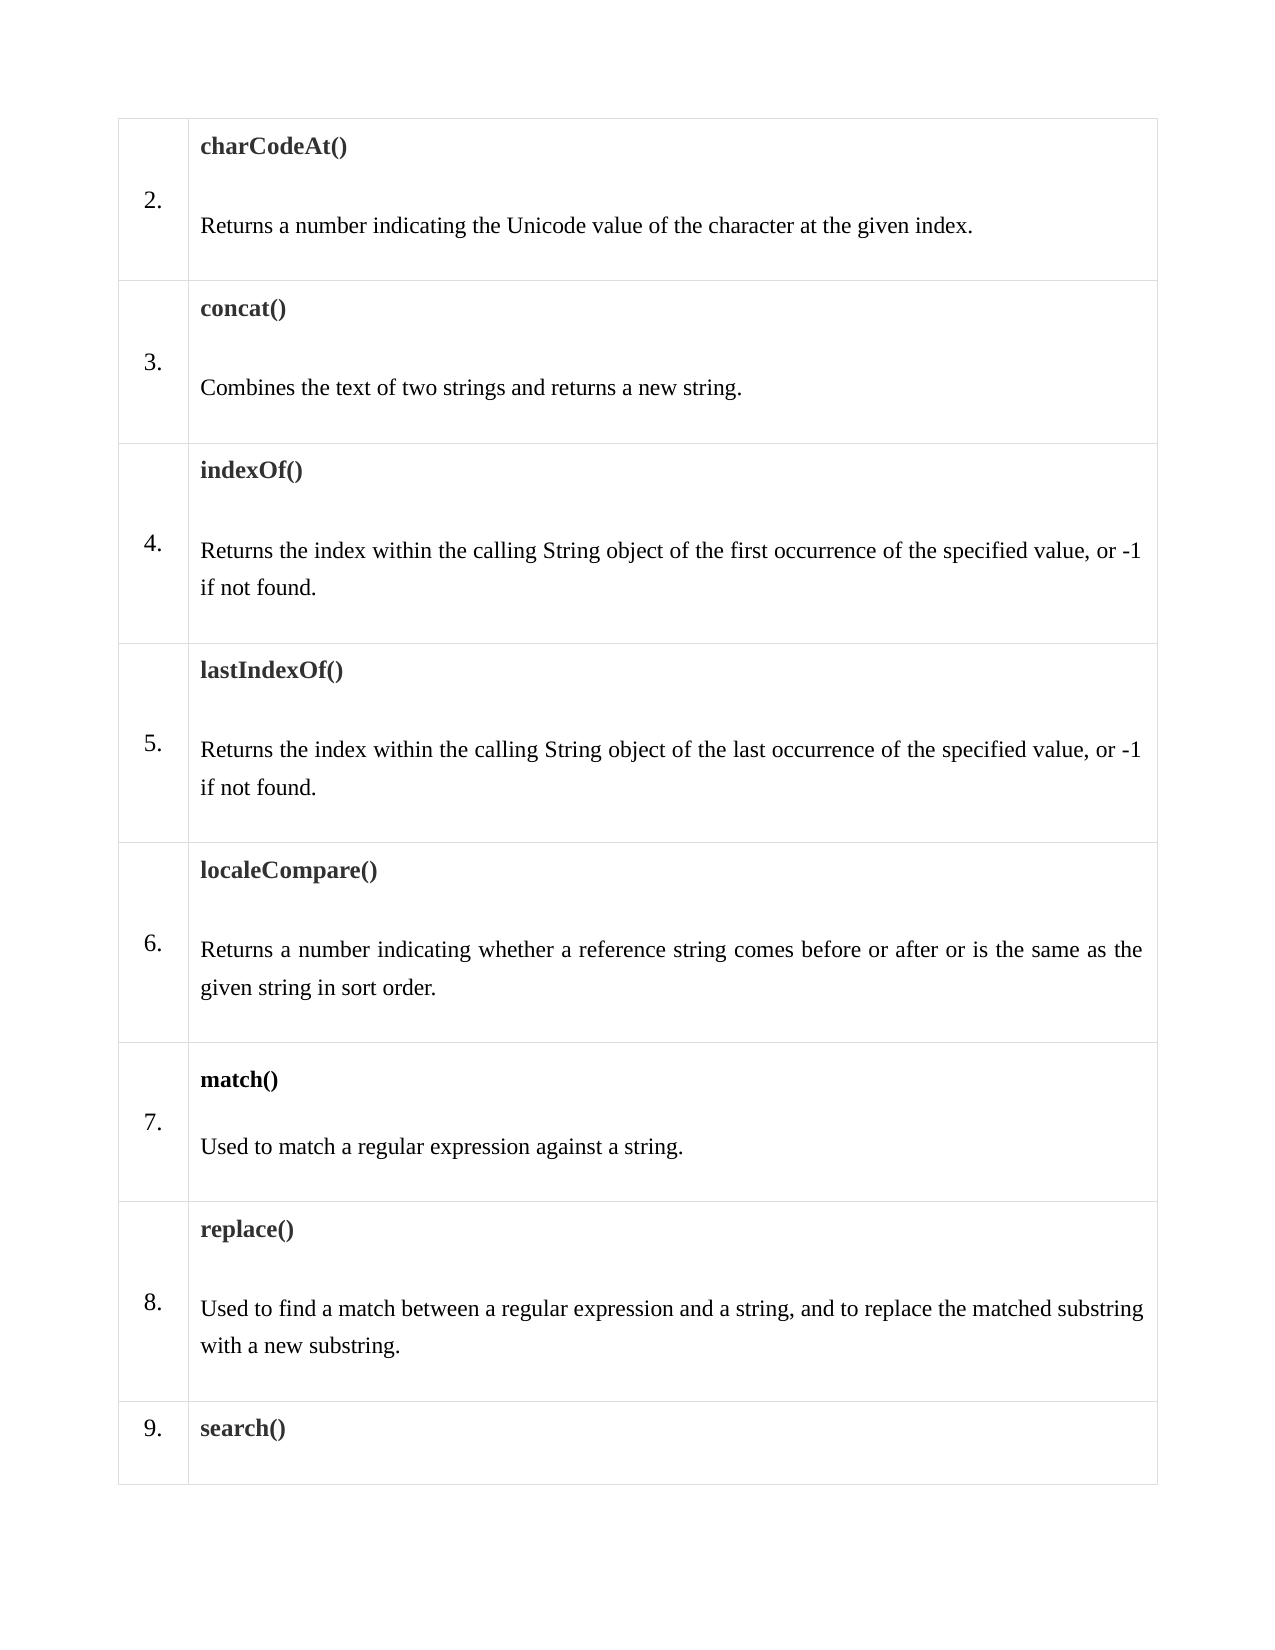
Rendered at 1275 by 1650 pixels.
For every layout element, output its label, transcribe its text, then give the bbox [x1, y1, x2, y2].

table_cell match() Used to match a regular expression against a string. [189, 1043, 1157, 1201]
table_cell 2. [119, 119, 188, 280]
table_cell 5. [119, 644, 188, 842]
table_cell localeCompare() Returns a number indicating whether a reference string comes before or after or is the same as the given string in sort order. [189, 843, 1157, 1042]
table_cell 9. [119, 1402, 188, 1484]
table_cell indexOf() Returns the index within the calling String object of the first occurrence of the specified value, or -1 if not found. [189, 444, 1157, 642]
table_cell 8. [119, 1202, 188, 1401]
table_cell 4. [119, 444, 188, 642]
table_cell 6. [119, 843, 188, 1042]
table_cell 3. [119, 281, 188, 443]
table_cell replace() Used to find a match between a regular expression and a string, and to replace the matched substring with a new substring. [189, 1202, 1157, 1401]
table_cell concat() Combines the text of two strings and returns a new string. [189, 281, 1157, 443]
table_cell charCodeAt() Returns a number indicating the Unicode value of the character at the given index. [189, 119, 1157, 280]
table_cell search() [189, 1402, 1157, 1484]
table_cell 7. [119, 1043, 188, 1201]
table_cell lastIndexOf() Returns the index within the calling String object of the last occurrence of the specified value, or -1 if not found. [189, 644, 1157, 842]
